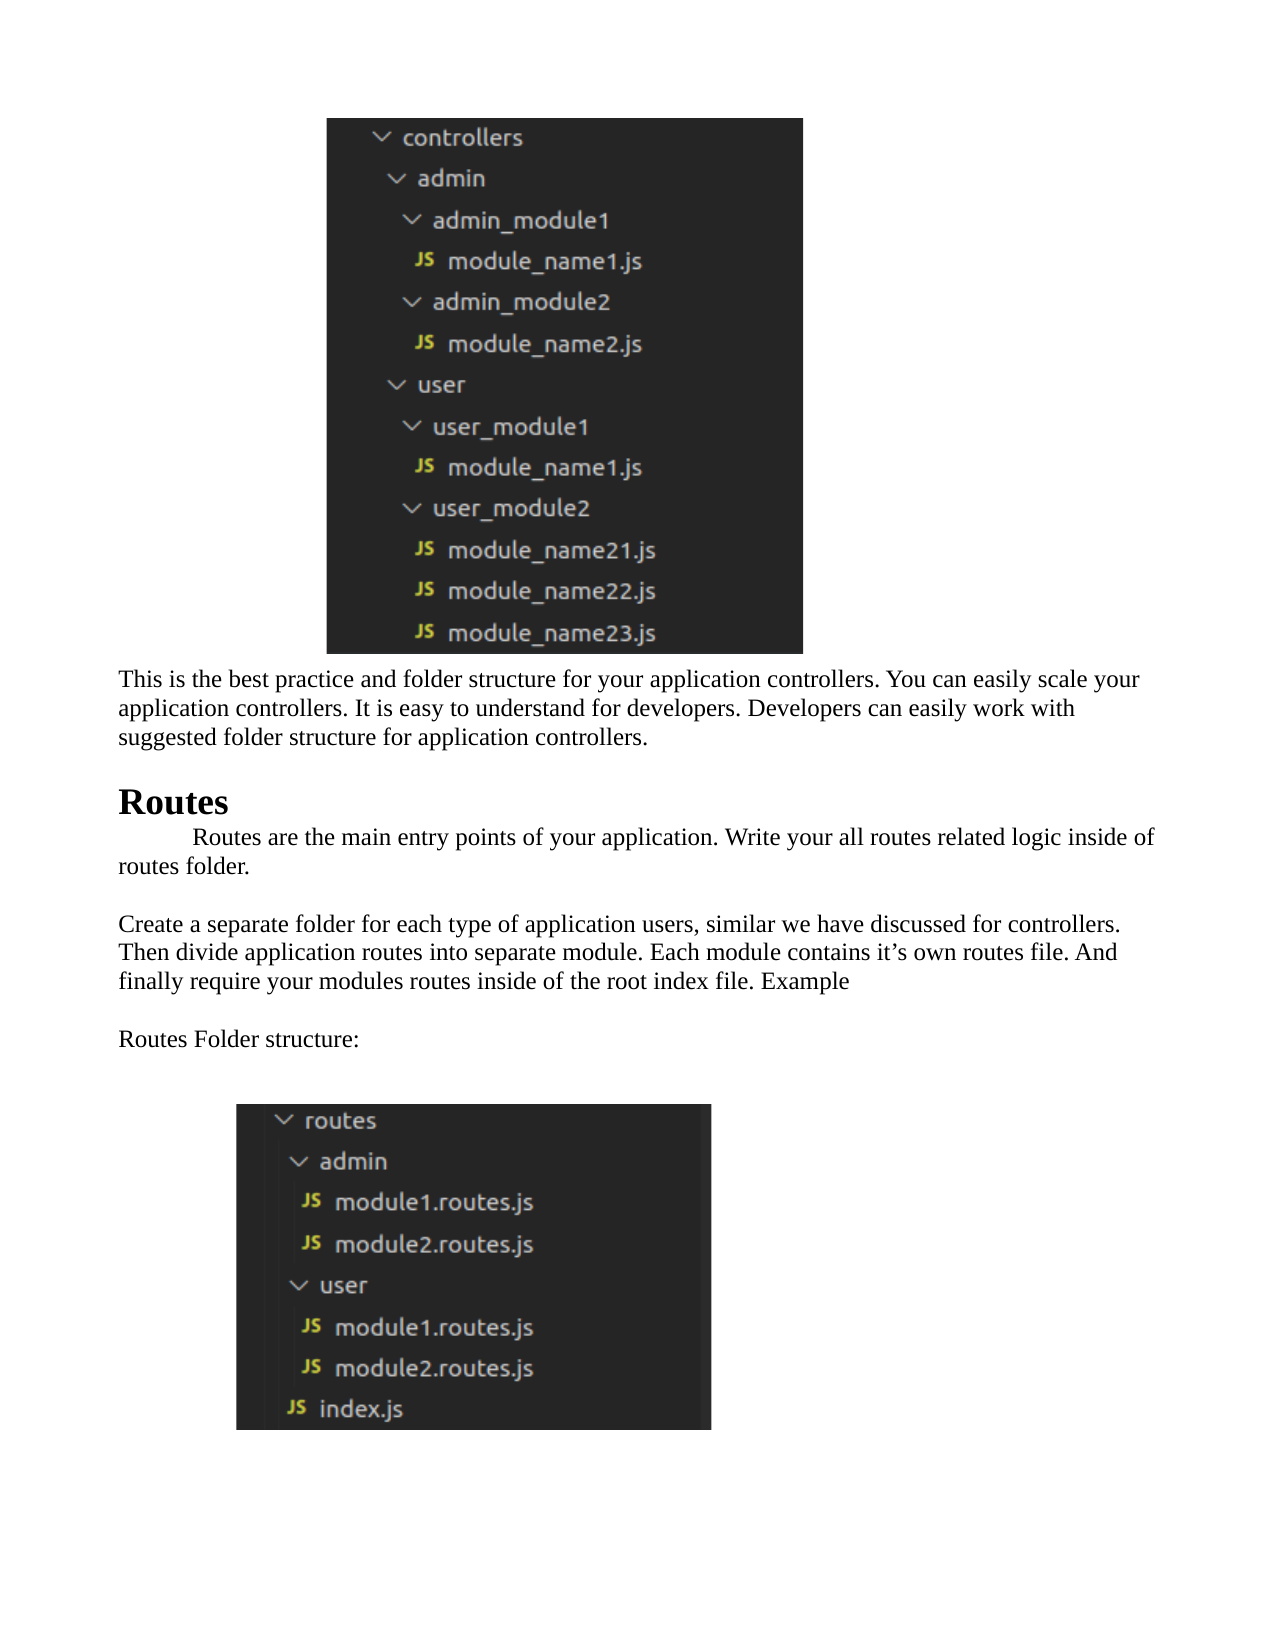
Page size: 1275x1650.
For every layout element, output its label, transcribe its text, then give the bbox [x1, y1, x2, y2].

text This is the best practice and folder structure for your application controllers. You can easily scale your application controllers. It is easy to understand for developers. Developers can easily work with suggested folder structure for application controllers. [118, 664, 1157, 751]
text Routes are the main entry points of your application. Write your all routes related logic inside of routes folder. [118, 822, 1157, 880]
text Create a separate folder for each type of application users, similar we have discussed for controllers. Then divide application routes into separate module. Each module contains it’s own routes file. And finally require your modules routes inside of the root index file. Example [118, 909, 1157, 995]
picture [326, 118, 804, 654]
text Routes [118, 779, 1157, 822]
picture [236, 1104, 712, 1430]
text Routes Folder structure: [118, 1024, 1157, 1052]
